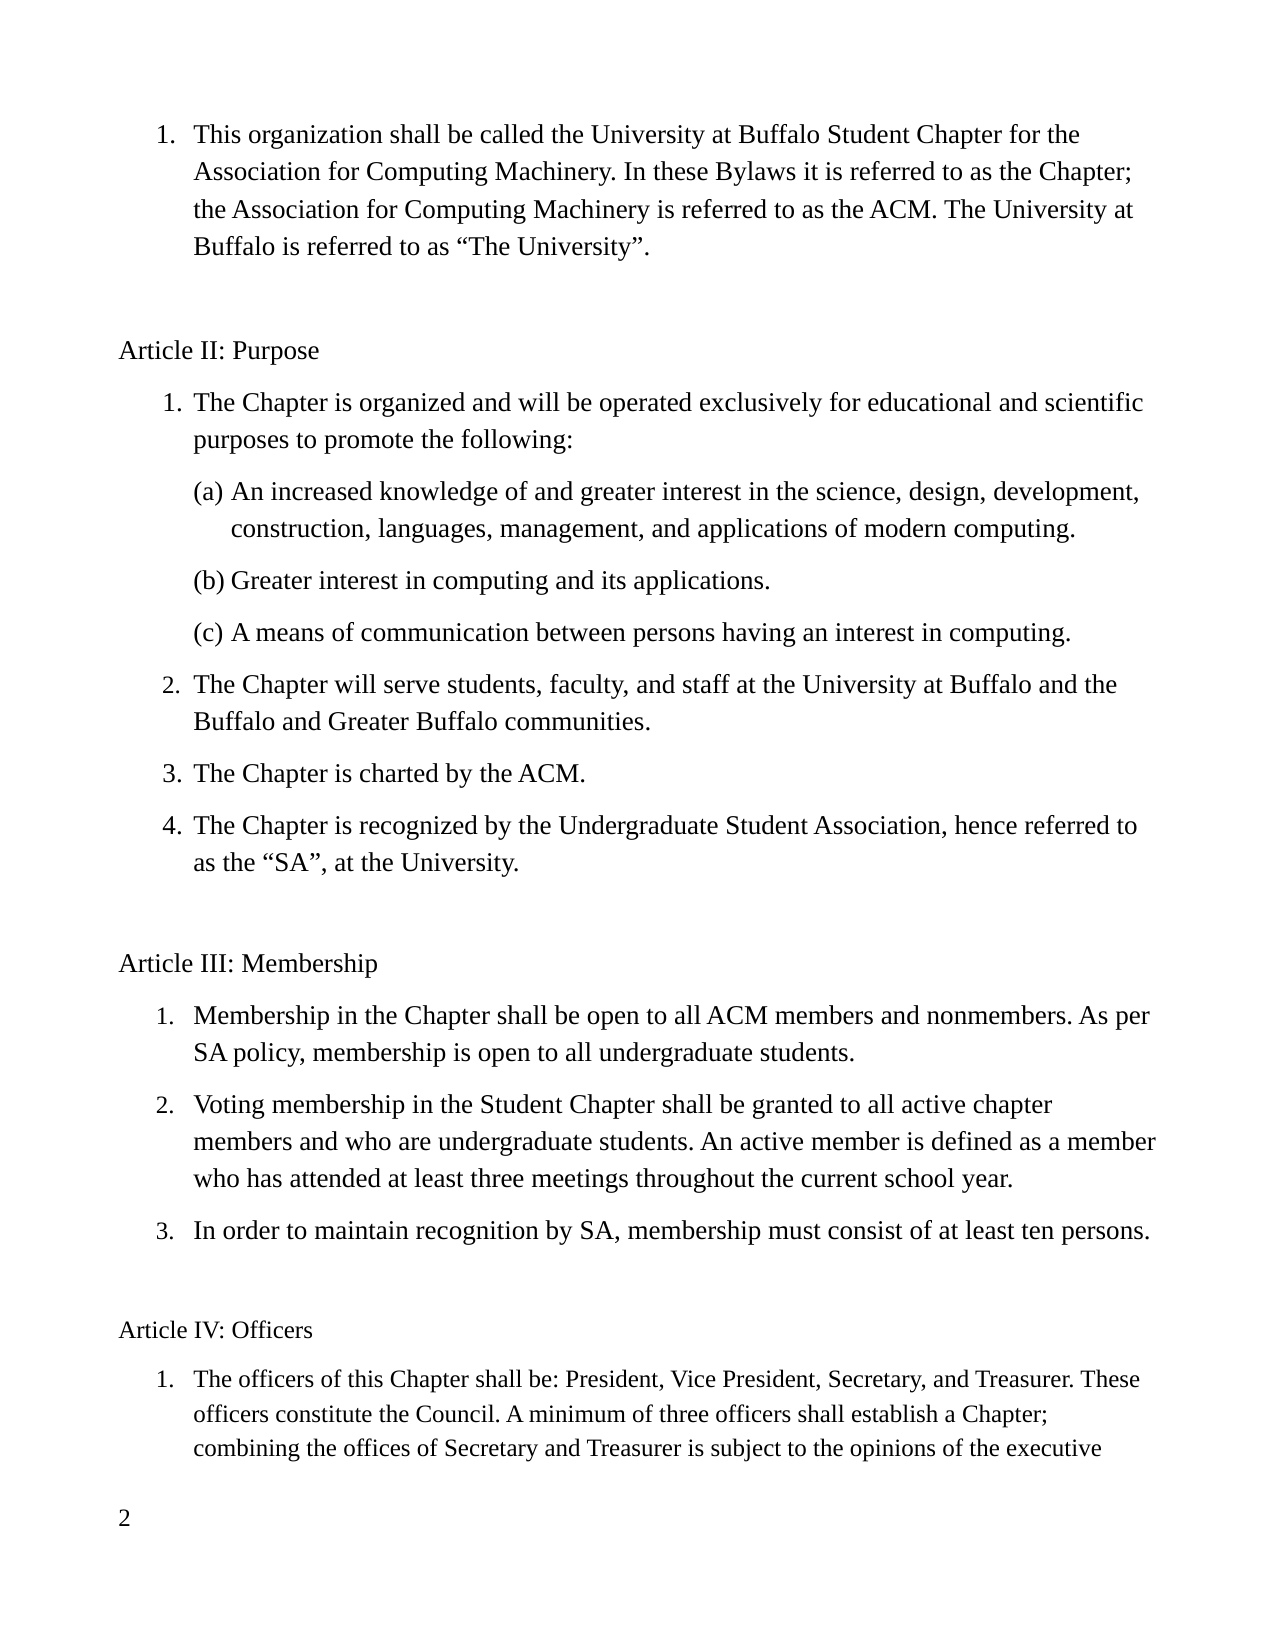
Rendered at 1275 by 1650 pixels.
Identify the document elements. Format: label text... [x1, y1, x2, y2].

text Article II: Purpose [118, 334, 1157, 365]
list The Chapter is charted by the ACM. [156, 757, 1157, 788]
list Greater interest in computing and its applications. [193, 564, 1157, 595]
text Article III: Membership [118, 947, 1157, 978]
list Membership in the Chapter shall be open to all ACM members and nonmembers. As per SA policy, membership is open to all undergraduate students. [156, 999, 1157, 1067]
list Voting membership in the Student Chapter shall be granted to all active chapter members and who are undergraduate students. An active member is defined as a member who has attended at least three meetings throughout the current school year. [156, 1088, 1157, 1194]
list The Chapter is recognized by the Undergraduate Student Association, hence referred to as the “SA”, at the University. [156, 809, 1157, 877]
list A means of communication between persons having an interest in computing. [193, 616, 1157, 647]
list This organization shall be called the University at Buffalo Student Chapter for the Association for Computing Machinery. In these Bylaws it is referred to as the Chapter; the Association for Computing Machinery is referred to as the ACM. The University at Buffalo is referred to as “The University”. [156, 118, 1157, 261]
list An increased knowledge of and greater interest in the science, design, development, construction, languages, management, and applications of modern computing. [193, 475, 1157, 543]
list The Chapter is organized and will be operated exclusively for educational and scientific purposes to promote the following: [156, 386, 1157, 454]
text Article IV: Officers [118, 1315, 1157, 1344]
list The officers of this Chapter shall be: President, Vice President, Secretary, and Treasurer. These officers constitute the Council. A minimum of three officers shall establish a Chapter; combining the offices of Secretary and Treasurer is subject to the opinions of the executive [156, 1364, 1157, 1462]
list In order to maintain recognition by SA, membership must consist of at least ten persons. [156, 1214, 1157, 1246]
list The Chapter will serve students, faculty, and staff at the University at Buffalo and the Buffalo and Greater Buffalo communities. [156, 668, 1157, 736]
